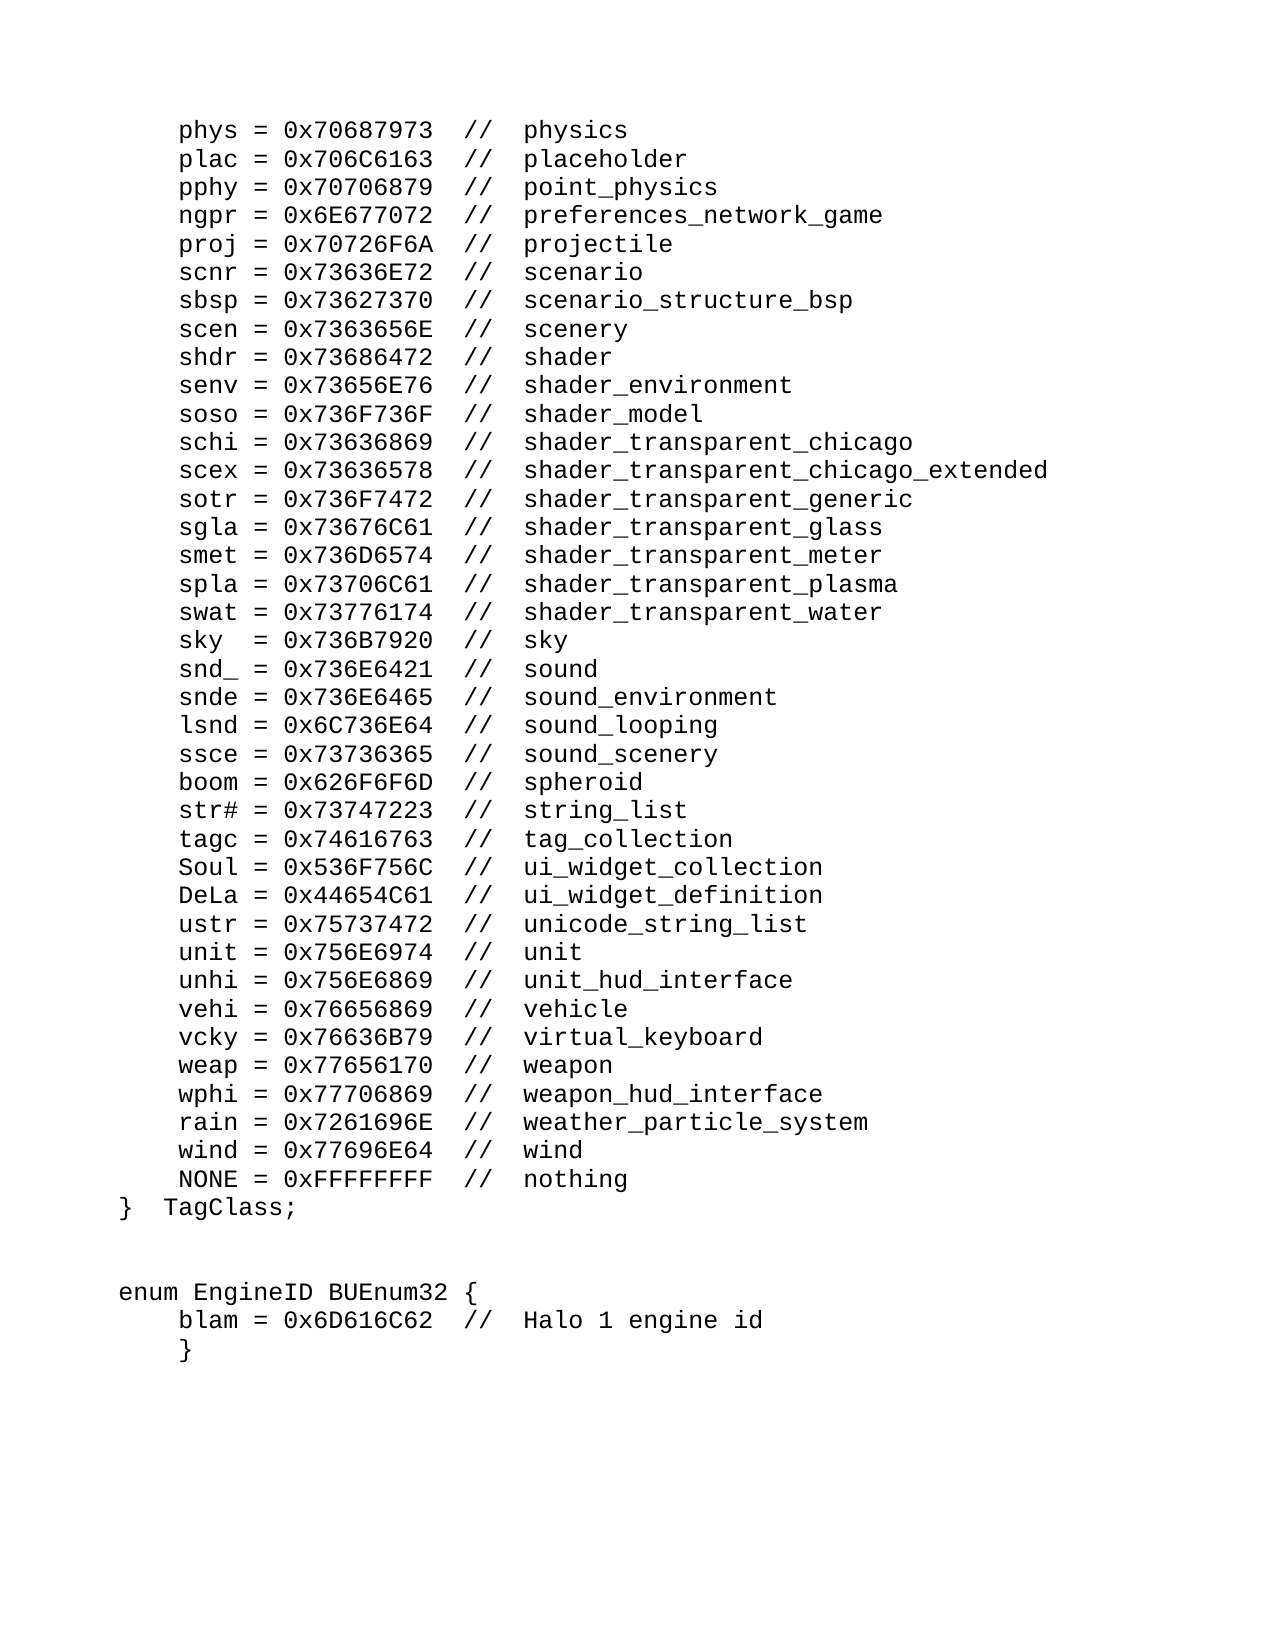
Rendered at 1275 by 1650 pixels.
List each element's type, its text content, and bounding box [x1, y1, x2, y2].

text pphy = 0x70706879 // point_physics [118, 175, 1157, 203]
text str# = 0x73747223 // string_list [118, 798, 1157, 826]
text vehi = 0x76656869 // vehicle [118, 996, 1157, 1025]
text unit = 0x756E6974 // unit [118, 940, 1157, 968]
text swat = 0x73776174 // shader_transparent_water [118, 600, 1157, 628]
text unhi = 0x756E6869 // unit_hud_interface [118, 968, 1157, 996]
text sotr = 0x736F7472 // shader_transparent_generic [118, 486, 1157, 515]
text ngpr = 0x6E677072 // preferences_network_game [118, 203, 1157, 231]
text scnr = 0x73636E72 // scenario [118, 260, 1157, 288]
text snd_ = 0x736E6421 // sound [118, 656, 1157, 685]
text boom = 0x626F6F6D // spheroid [118, 770, 1157, 798]
text schi = 0x73636869 // shader_transparent_chicago [118, 430, 1157, 458]
text shdr = 0x73686472 // shader [118, 345, 1157, 373]
text soso = 0x736F736F // shader_model [118, 401, 1157, 430]
text rain = 0x7261696E // weather_particle_system [118, 1110, 1157, 1138]
text Soul = 0x536F756C // ui_widget_collection [118, 855, 1157, 883]
text lsnd = 0x6C736E64 // sound_looping [118, 713, 1157, 741]
text spla = 0x73706C61 // shader_transparent_plasma [118, 571, 1157, 600]
text plac = 0x706C6163 // placeholder [118, 146, 1157, 175]
text proj = 0x70726F6A // projectile [118, 231, 1157, 260]
text DeLa = 0x44654C61 // ui_widget_definition [118, 883, 1157, 911]
text senv = 0x73656E76 // shader_environment [118, 373, 1157, 401]
text ustr = 0x75737472 // unicode_string_list [118, 911, 1157, 940]
text ssce = 0x73736365 // sound_scenery [118, 741, 1157, 770]
text } [118, 1336, 1157, 1365]
text sky = 0x736B7920 // sky [118, 628, 1157, 656]
text enum EngineID BUEnum32 { [118, 1280, 1157, 1308]
text weap = 0x77656170 // weapon [118, 1053, 1157, 1081]
text smet = 0x736D6574 // shader_transparent_meter [118, 543, 1157, 571]
text scex = 0x73636578 // shader_transparent_chicago_extended [118, 458, 1157, 486]
text scen = 0x7363656E // scenery [118, 316, 1157, 345]
text tagc = 0x74616763 // tag_collection [118, 826, 1157, 855]
text sbsp = 0x73627370 // scenario_structure_bsp [118, 288, 1157, 316]
text } TagClass; [118, 1195, 1157, 1223]
text snde = 0x736E6465 // sound_environment [118, 685, 1157, 713]
text phys = 0x70687973 // physics [118, 118, 1157, 146]
text wphi = 0x77706869 // weapon_hud_interface [118, 1081, 1157, 1110]
text NONE = 0xFFFFFFFF // nothing [118, 1166, 1157, 1195]
text blam = 0x6D616C62 // Halo 1 engine id [118, 1308, 1157, 1336]
text wind = 0x77696E64 // wind [118, 1138, 1157, 1166]
text sgla = 0x73676C61 // shader_transparent_glass [118, 515, 1157, 543]
text vcky = 0x76636B79 // virtual_keyboard [118, 1025, 1157, 1053]
